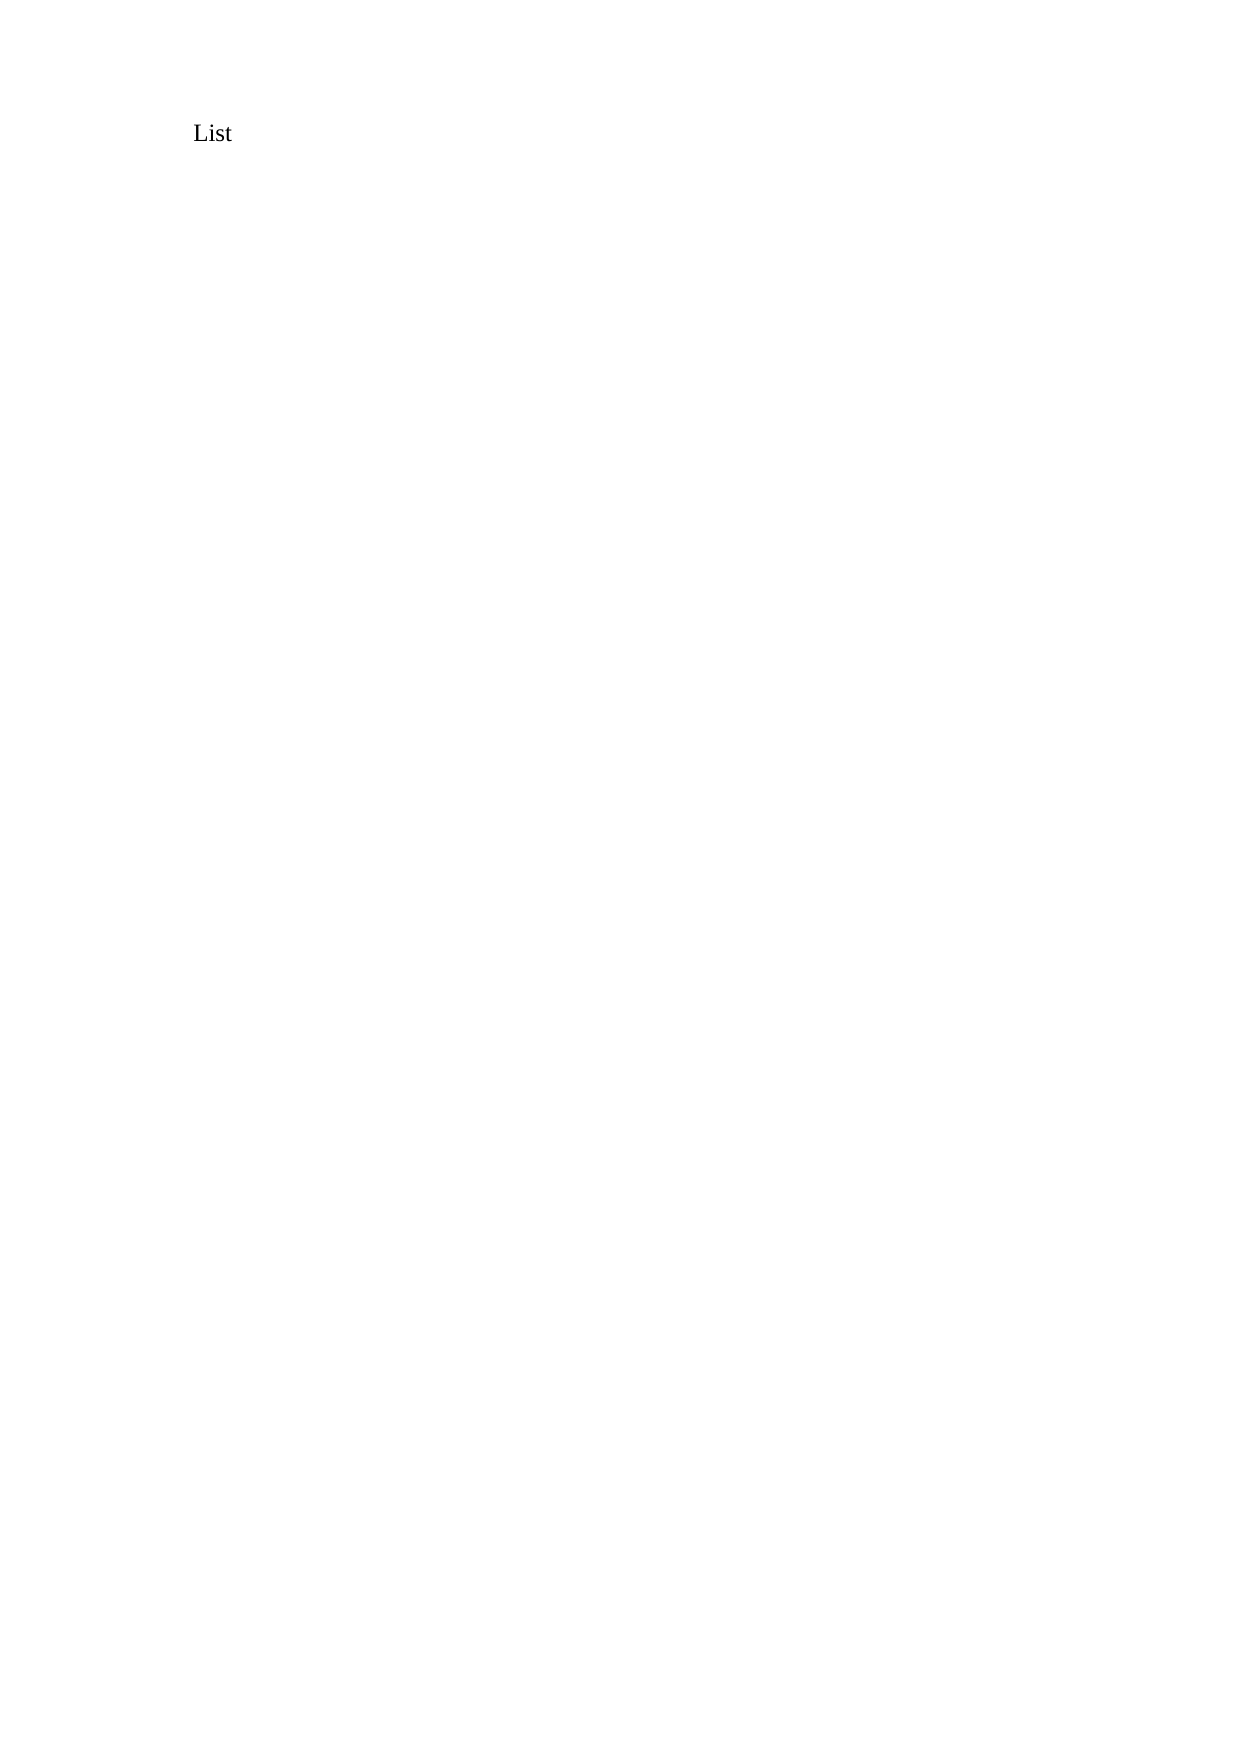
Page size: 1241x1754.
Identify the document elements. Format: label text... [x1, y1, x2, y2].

list List [193, 118, 1122, 147]
